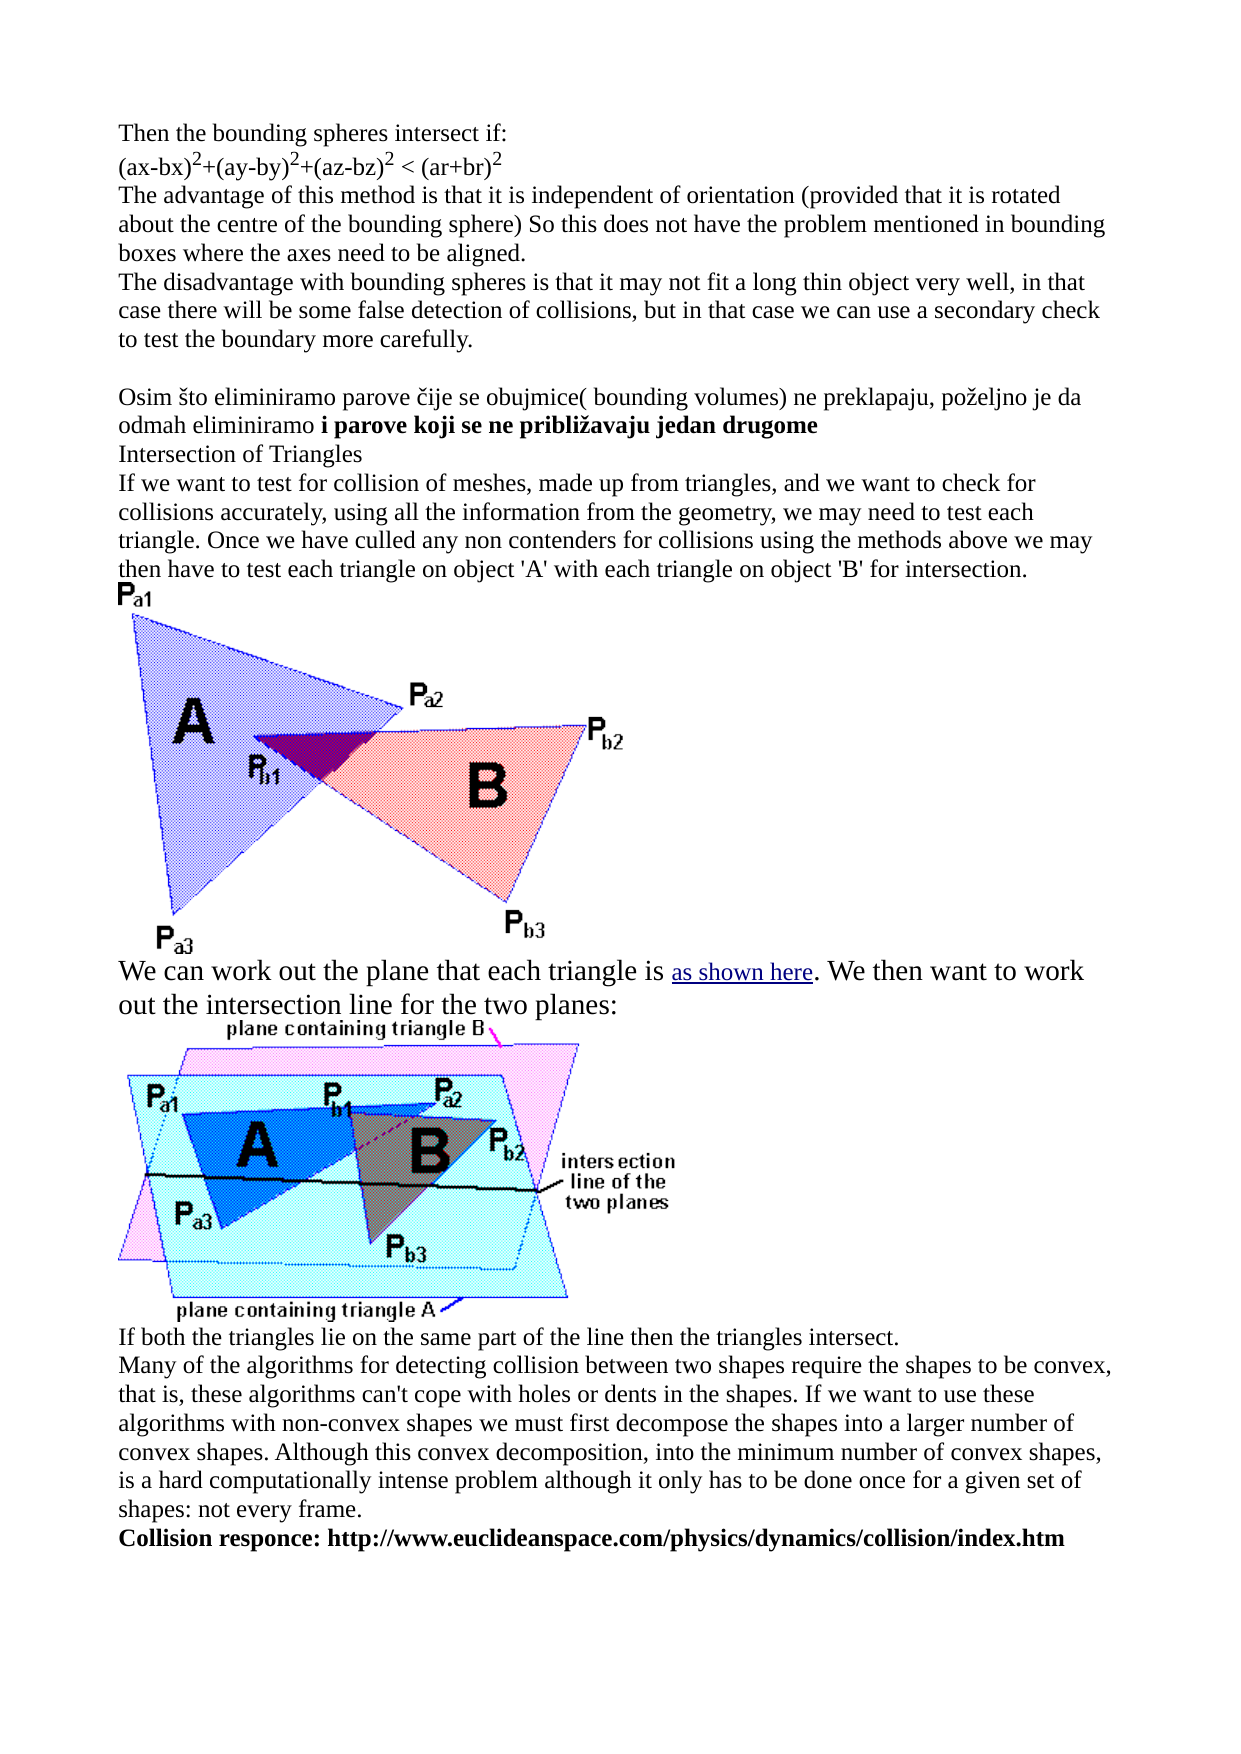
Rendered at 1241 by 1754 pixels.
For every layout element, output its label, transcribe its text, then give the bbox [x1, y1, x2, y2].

text Then the bounding spheres intersect if: [118, 118, 1122, 147]
text Intersection of Triangles [118, 439, 1122, 468]
text Osim što eliminiramo parove čije se obujmice( bounding volumes) ne preklapaju, poželjno je da odmah eliminiramo i parove koji se ne približavaju jedan drugome [118, 353, 1122, 439]
text (ax-bx)2+(ay-by)2+(az-bz)2 < (ar+br)2 [118, 147, 1122, 180]
text If we want to test for collision of meshes, made up from triangles, and we want to check for collisions accurately, using all the information from the geometry, we may need to test each triangle. Once we have culled any non contenders for collisions using the methods above we may then have to test each triangle on object 'A' with each triangle on object 'B' for intersection. [118, 468, 1122, 583]
text We can work out the plane that each triangle is as shown here. We then want to work out the intersection line for the two planes: [118, 953, 1122, 1020]
picture [118, 1020, 675, 1322]
text The advantage of this method is that it is independent of orientation (provided that it is rotated about the centre of the bounding sphere) So this does not have the problem mentioned in bounding boxes where the axes need to be aligned. [118, 180, 1122, 267]
text If both the triangles lie on the same part of the line then the triangles intersect. [118, 1322, 1122, 1351]
text Collision responce: http://www.euclideanspace.com/physics/dynamics/collision/index.htm [118, 1523, 1122, 1552]
text The disadvantage with bounding spheres is that it may not fit a long thin object very well, in that case there will be some false detection of collisions, but in that case we can use a secondary check to test the boundary more carefully. [118, 267, 1122, 353]
picture [118, 582, 623, 954]
text Many of the algorithms for detecting collision between two shapes require the shapes to be convex, that is, these algorithms can't cope with holes or dents in the shapes. If we want to use these algorithms with non-convex shapes we must first decompose the shapes into a larger number of convex shapes. Although this convex decomposition, into the minimum number of convex shapes, is a hard computationally intense problem although it only has to be done once for a given set of shapes: not every frame. [118, 1351, 1122, 1523]
